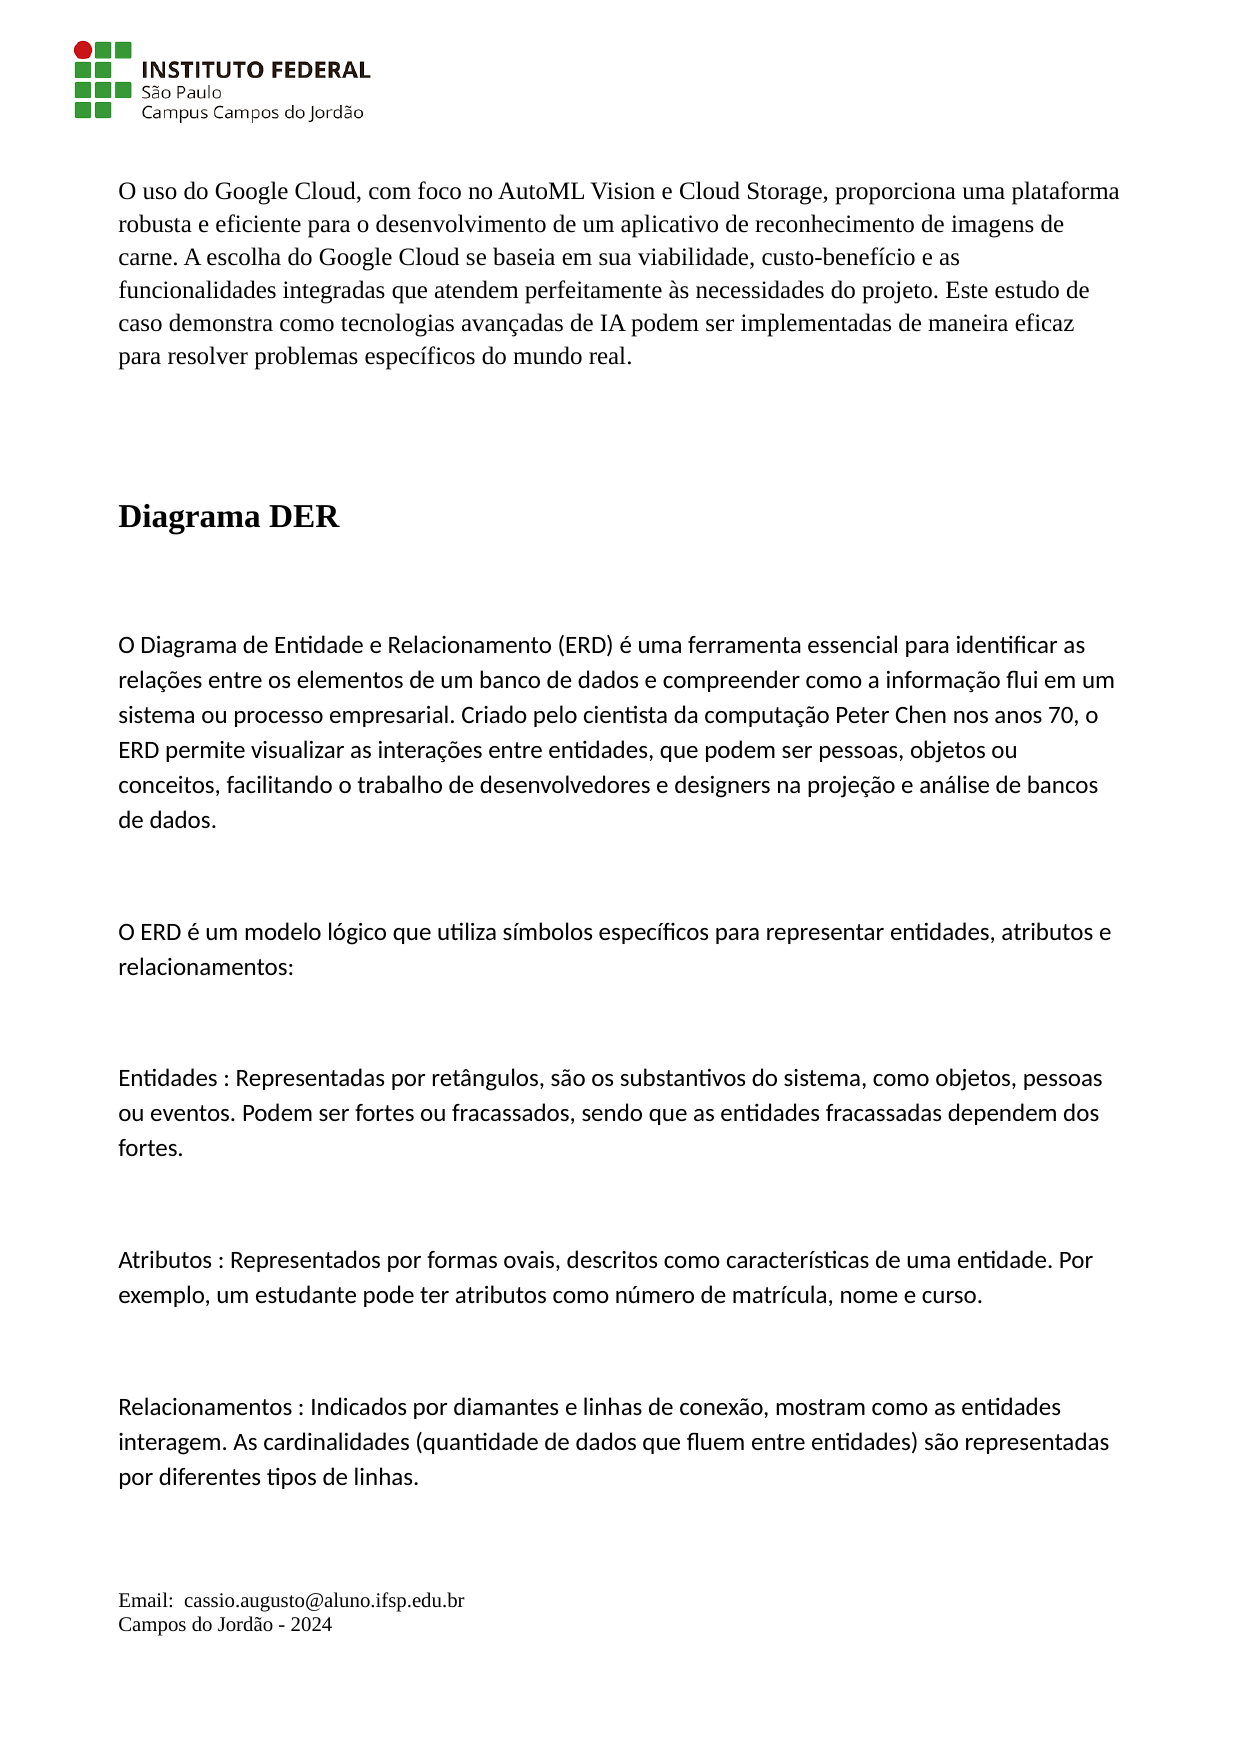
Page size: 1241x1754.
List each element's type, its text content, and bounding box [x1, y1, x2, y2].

text Diagrama DER [118, 497, 1122, 535]
text Relacionamentos : Indicados por diamantes e linhas de conexão, mostram como as entidades interagem. As cardinalidades (quantidade de dados que fluem entre entidades) são representadas por diferentes tipos de linhas. [118, 1391, 1122, 1491]
text O uso do Google Cloud, com foco no AutoML Vision e Cloud Storage, proporciona uma plataforma robusta e eficiente para o desenvolvimento de um aplicativo de reconhecimento de imagens de carne. A escolha do Google Cloud se baseia em sua viabilidade, custo-benefício e as funcionalidades integradas que atendem perfeitamente às necessidades do projeto. Este estudo de caso demonstra como tecnologias avançadas de IA podem ser implementadas de maneira eficaz para resolver problemas específicos do mundo real. [118, 176, 1122, 370]
text O Diagrama de Entidade e Relacionamento (ERD) é uma ferramenta essencial para identificar as relações entre os elementos de um banco de dados e compreender como a informação flui em um sistema ou processo empresarial. Criado pelo cientista da computação Peter Chen nos anos 70, o ERD permite visualizar as interações entre entidades, que podem ser pessoas, objetos ou conceitos, facilitando o trabalho de desenvolvedores e designers na projeção e análise de bancos de dados. [118, 629, 1122, 835]
text O ERD é um modelo lógico que utiliza símbolos específicos para representar entidades, atributos e relacionamentos: [118, 916, 1122, 981]
text Atributos : Representados por formas ovais, descritos como características de uma entidade. Por exemplo, um estudante pode ter atributos como número de matrícula, nome e curso. [118, 1244, 1122, 1310]
text Entidades : Representadas por retângulos, são os substantivos do sistema, como objetos, pessoas ou eventos. Podem ser fortes ou fracassados, sendo que as entidades fracassadas dependem dos fortes. [118, 1063, 1122, 1163]
picture [59, 20, 383, 136]
